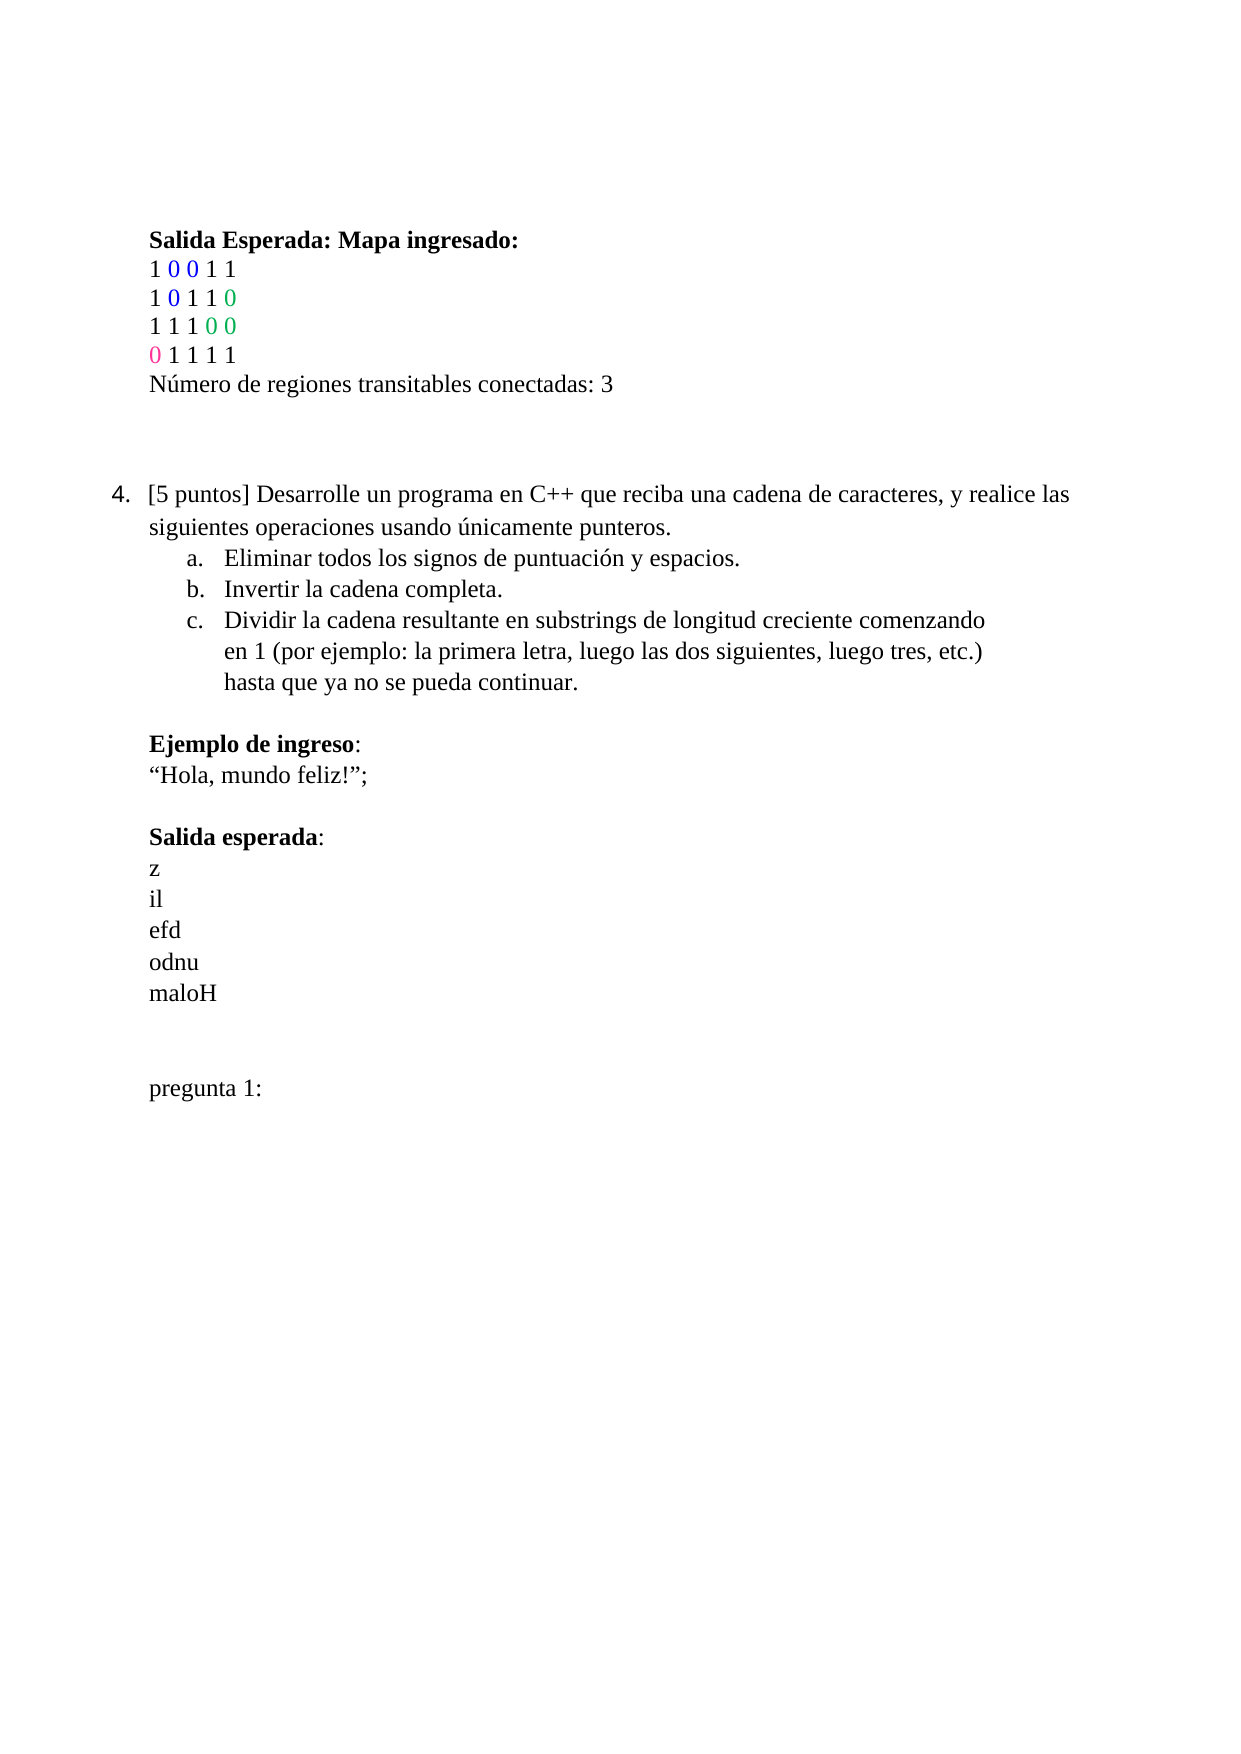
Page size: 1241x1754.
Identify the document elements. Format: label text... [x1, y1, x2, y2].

list Dividir la cadena resultante en substrings de longitud creciente comenzando [186, 605, 1166, 634]
list en 1 (por ejemplo: la primera letra, luego las dos siguientes, luego tres, etc.) [224, 636, 1166, 665]
list pregunta 1: [149, 1073, 1092, 1102]
text 1 0 0 1 1 [149, 254, 1092, 283]
list Eliminar todos los signos de puntuación y espacios. [186, 543, 1166, 572]
list Salida esperada: [149, 822, 1166, 851]
text Salida Esperada: Mapa ingresado: [149, 225, 1092, 254]
list [5 puntos] Desarrolle un programa en C++ que reciba una cadena de caracteres, y realice las [111, 478, 1166, 509]
list siguientes operaciones usando únicamente punteros. [149, 512, 1166, 541]
text Número de regiones transitables conectadas: 3 [149, 369, 1092, 398]
list Invertir la cadena completa. [186, 574, 1166, 603]
list hasta que ya no se pueda continuar. [224, 667, 1166, 696]
list maloH [149, 978, 1166, 1006]
text 1 1 1 0 0 [149, 311, 1092, 340]
list z [149, 853, 1166, 882]
list odnu [149, 947, 1166, 975]
list efd [149, 916, 1166, 944]
list Ejemplo de ingreso: [149, 729, 1166, 758]
text 0 1 1 1 1 [149, 340, 1092, 369]
list “Hola, mundo feliz!”; [149, 760, 1166, 789]
list il [149, 884, 1166, 913]
text 1 0 1 1 0 [149, 283, 1092, 311]
